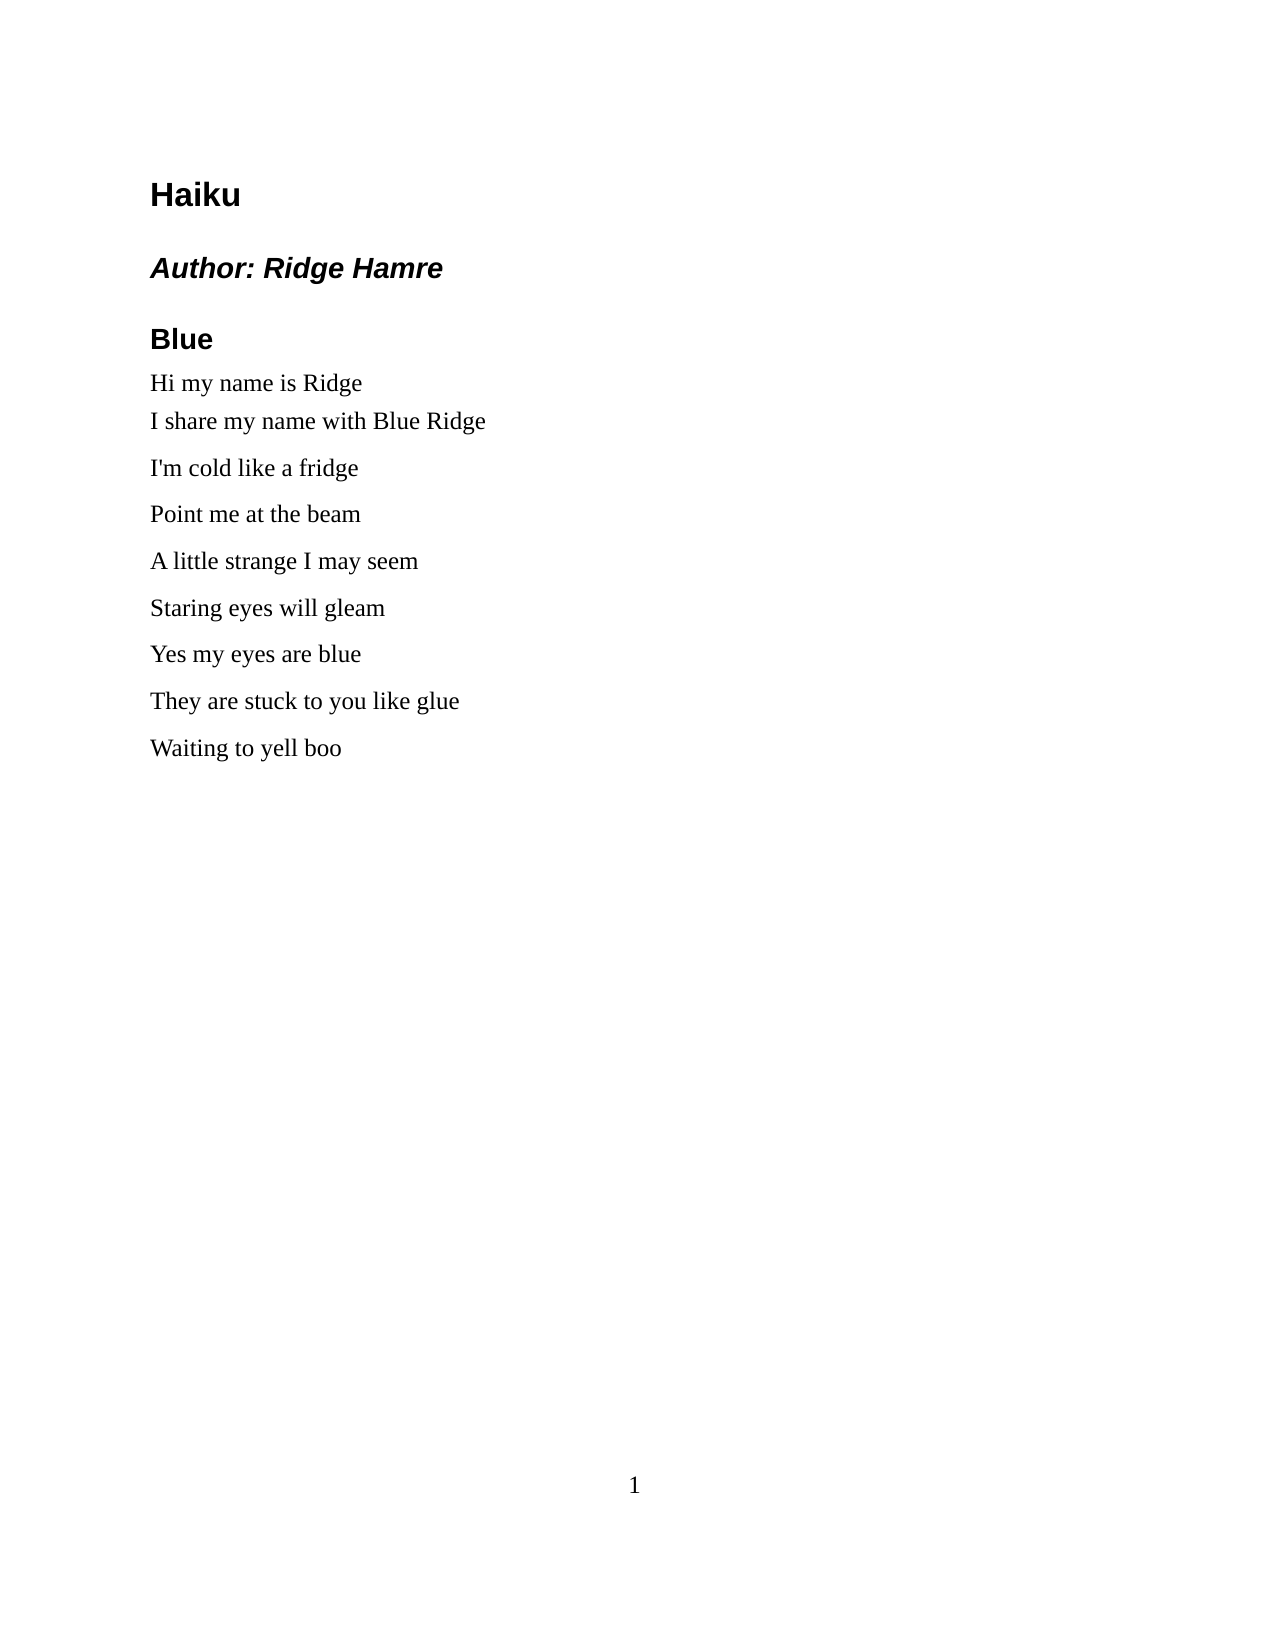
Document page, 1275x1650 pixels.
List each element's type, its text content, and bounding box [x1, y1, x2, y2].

subtitle Blue [150, 322, 1125, 356]
text I share my name with Blue Ridge [150, 406, 1125, 435]
text Hi my name is Ridge [150, 368, 1125, 397]
text Waiting to yell boo [150, 733, 1125, 761]
text Staring eyes will gleam [150, 593, 1125, 621]
subtitle Author: Ridge Hamre [150, 251, 1125, 285]
text They are stuck to you like glue [150, 686, 1125, 715]
text I'm cold like a fridge [150, 453, 1125, 481]
text Yes my eyes are blue [150, 639, 1125, 668]
subtitle Haiku [150, 175, 1125, 214]
text A little strange I may seem [150, 546, 1125, 575]
text Point me at the beam [150, 499, 1125, 528]
